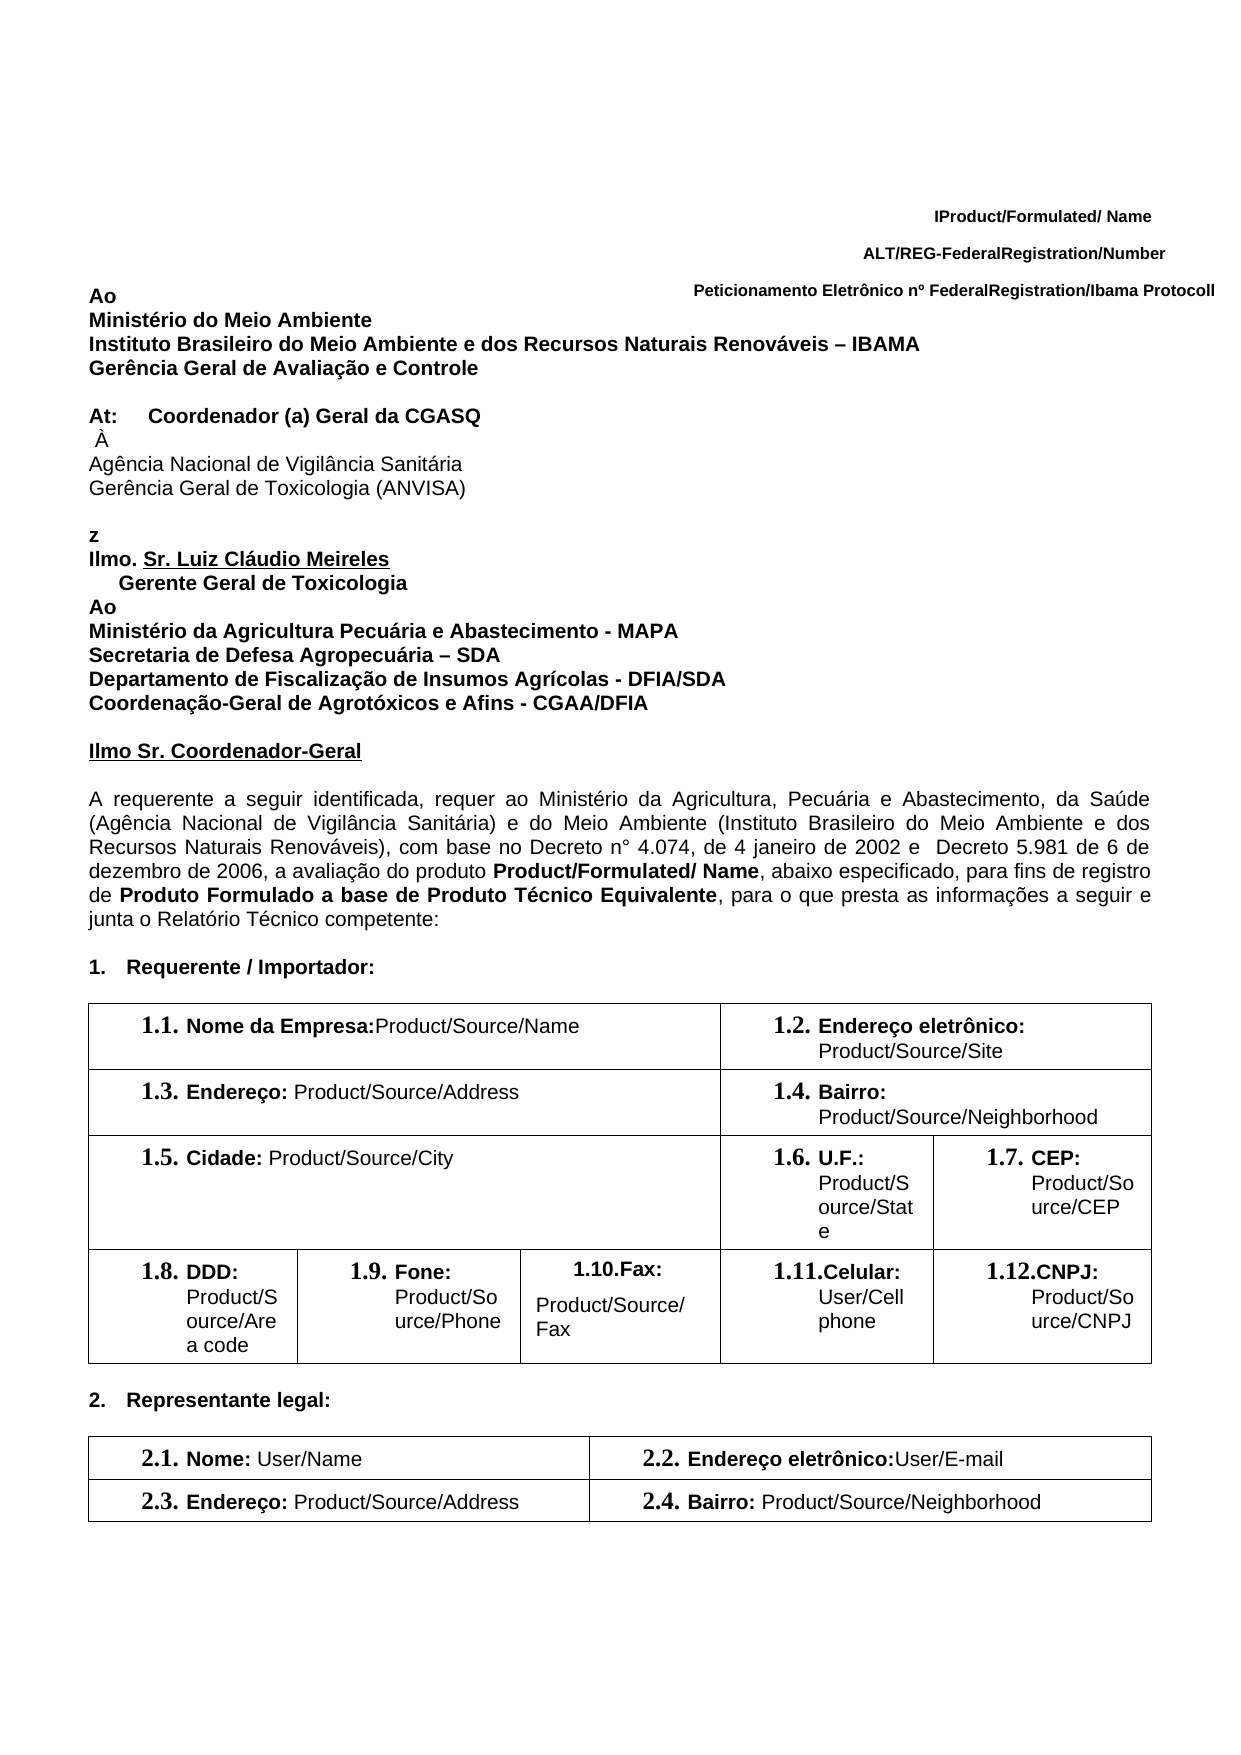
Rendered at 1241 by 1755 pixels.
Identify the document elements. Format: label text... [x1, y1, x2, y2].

text At: Coordenador (a) Geral da CGASQ [89, 403, 1211, 427]
text Ministério da Agricultura Pecuária e Abastecimento - MAPA [89, 619, 1152, 643]
text Ministério do Meio Ambiente [89, 308, 1152, 332]
list Requerente / Importador: [89, 954, 1211, 978]
text Instituto Brasileiro do Meio Ambiente e dos Recursos Naturais Renováveis – IBAMA [89, 332, 1152, 356]
text Peticionamento Eletrônico nº FederalRegistration/Ibama Protocoll [693, 281, 1225, 300]
text A requerente a seguir identificada, requer ao Ministério da Agricultura, Pecuária e Abastecimento, da Saúde (Agência Nacional de Vigilância Sanitária) e do Meio Ambiente (Instituto Brasileiro do Meio Ambiente e dos Recursos Naturais Renováveis), com base no Decreto n° 4.074, de 4 janeiro de 2002 e Decreto 5.981 de 6 de dezembro de 2006, a avaliação do produto Product/Formulated/ Name, abaixo especificado, para fins de registro de Produto Formulado a base de Produto Técnico Equivalente, para o que presta as informações a seguir e junta o Relatório Técnico competente: [89, 787, 1152, 931]
text ALT/REG-FederalRegistration/Number [863, 244, 1171, 263]
table_cell DDD: Product/Source/Area code [89, 1250, 297, 1363]
text Ilmo. Sr. Luiz Cláudio Meireles [89, 547, 1152, 571]
table_cell Endereço: Product/Source/Address [89, 1480, 589, 1521]
text Coordenação-Geral de Agrotóxicos e Afins - CGAA/DFIA [89, 691, 1152, 715]
text Gerência Geral de Avaliação e Controle [89, 356, 1152, 379]
table_cell Endereço: Product/Source/Address [89, 1070, 720, 1135]
table_header Endereço eletrônico: Product/Source/Site [721, 1004, 1151, 1069]
table_cell Cidade: Product/Source/City [89, 1136, 720, 1249]
text Departamento de Fiscalização de Insumos Agrícolas - DFIA/SDA [89, 667, 1152, 691]
text Ao [89, 595, 1152, 619]
table_cell Bairro: Product/Source/Neighborhood [721, 1070, 1151, 1135]
text Gerência Geral de Toxicologia (ANVISA) [89, 475, 1211, 499]
text Ilmo Sr. Coordenador-Geral [89, 739, 1152, 763]
text Agência Nacional de Vigilância Sanitária [89, 451, 1211, 475]
table_cell Bairro: Product/Source/Neighborhood [590, 1480, 1151, 1521]
list Representante legal: [89, 1388, 1211, 1412]
table_cell CNPJ: Product/Source/CNPJ [934, 1250, 1151, 1363]
table_cell Fax: Product/Source/Fax [521, 1250, 720, 1363]
text Gerente Geral de Toxicologia [89, 571, 1211, 595]
table_header Nome: User/Name [89, 1437, 589, 1478]
table_cell CEP: Product/Source/CEP [934, 1136, 1151, 1249]
table_header Endereço eletrônico:User/E-mail [590, 1437, 1151, 1478]
table_cell U.F.: Product/Source/State [721, 1136, 933, 1249]
table_cell Fone: Product/Source/Phone [298, 1250, 520, 1363]
text À [89, 427, 1211, 451]
text Secretaria de Defesa Agropecuária – SDA [89, 643, 1152, 667]
table_cell Celular: User/Cell phone [721, 1250, 933, 1363]
text z [89, 523, 1152, 547]
text Ao [89, 284, 1211, 308]
table_header Nome da Empresa:Product/Source/Name [89, 1004, 720, 1069]
